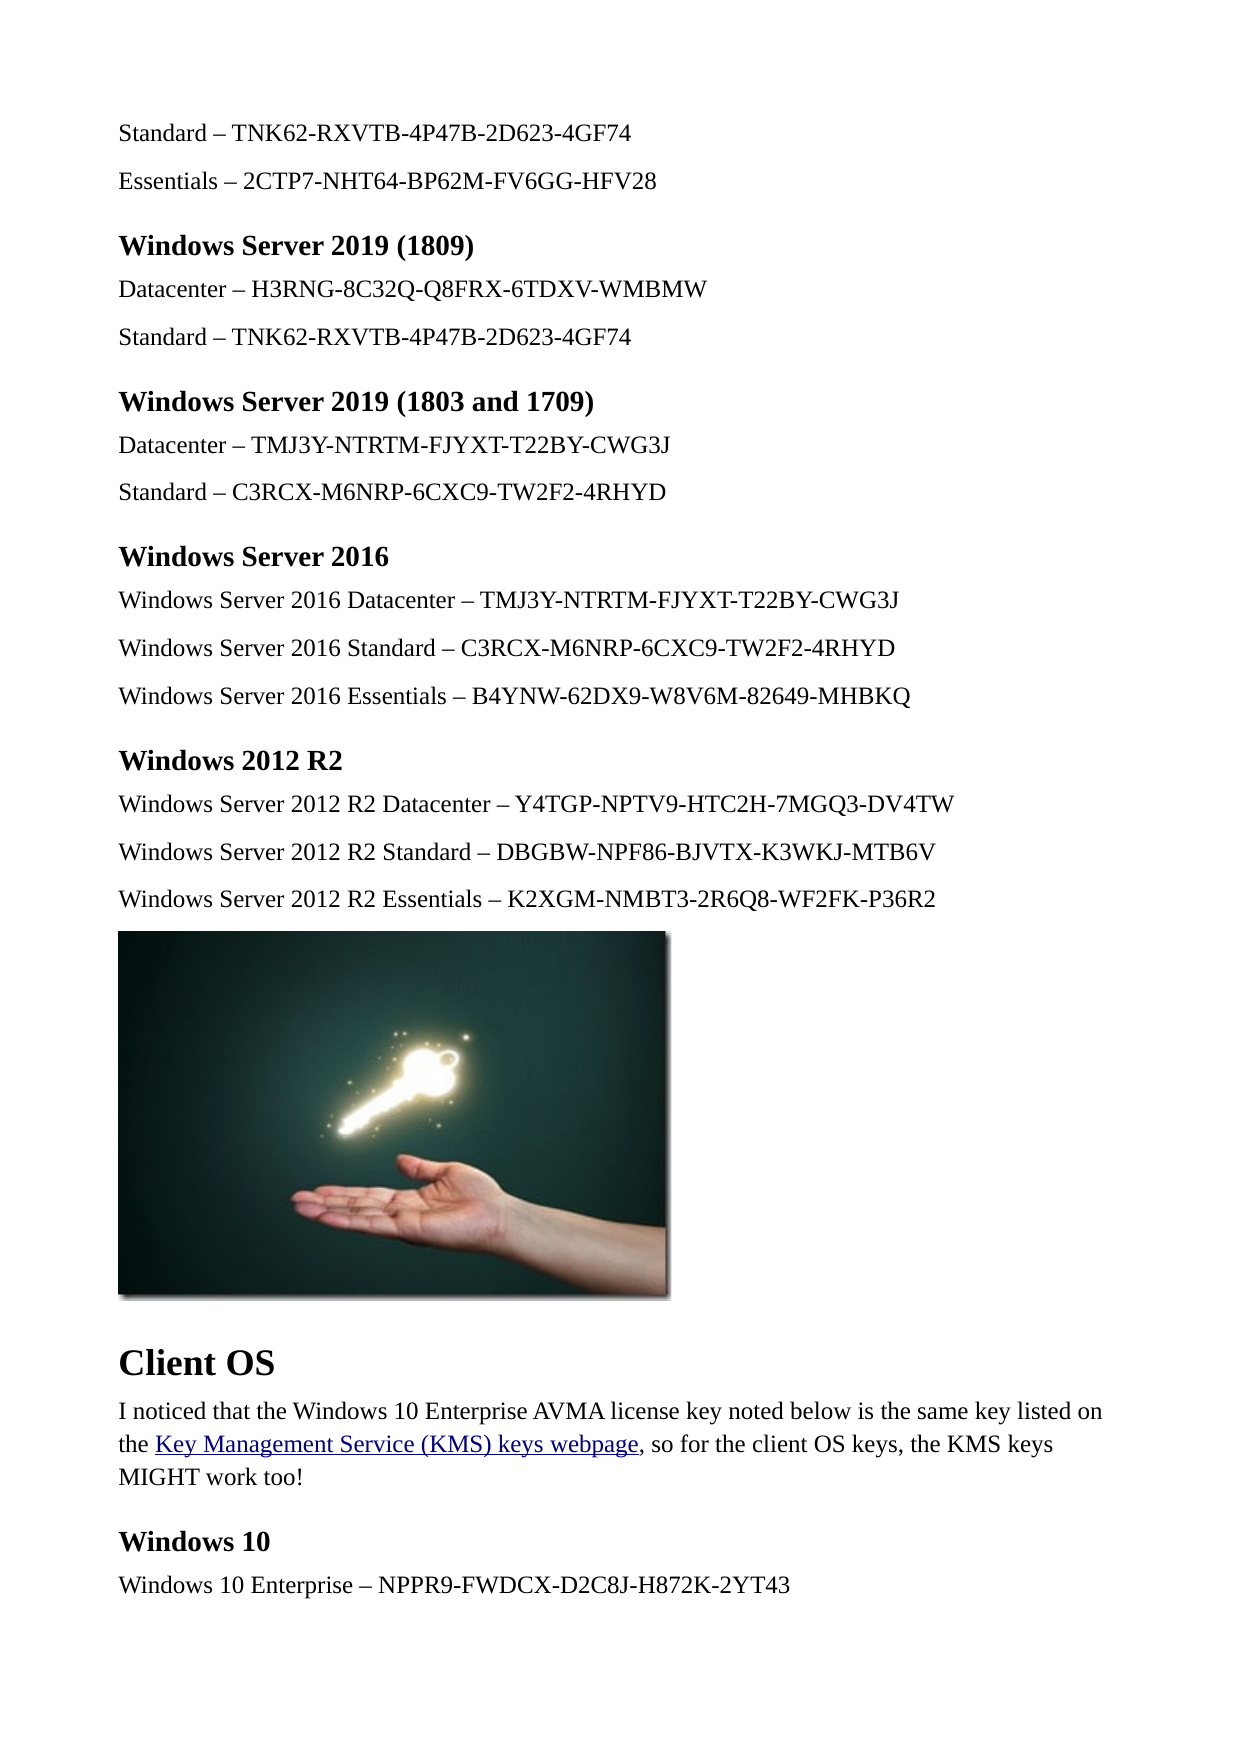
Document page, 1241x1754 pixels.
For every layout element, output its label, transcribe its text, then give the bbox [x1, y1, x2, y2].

text Standard – TNK62-RXVTB-4P47B-2D623-4GF74 [118, 118, 1122, 147]
text Windows Server 2012 R2 Datacenter – Y4TGP-NPTV9-HTC2H-7MGQ3-DV4TW [118, 789, 1122, 818]
subtitle Windows Server 2016 [118, 539, 1122, 573]
subtitle Windows Server 2019 (1809) [118, 228, 1122, 261]
subtitle Windows 10 [118, 1524, 1122, 1558]
text Essentials – 2CTP7-NHT64-BP62M-FV6GG-HFV28 [118, 166, 1122, 194]
text Windows Server 2012 R2 Standard – DBGBW-NPF86-BJVTX-K3WKJ-MTB6V [118, 837, 1122, 865]
text I noticed that the Windows 10 Enterprise AVMA license key noted below is the same key listed on the Key Management Service (KMS) keys webpage, so for the client OS keys, the KMS keys MIGHT work too! [118, 1396, 1122, 1491]
subtitle Client OS [118, 1340, 1122, 1383]
subtitle Windows 2012 R2 [118, 743, 1122, 777]
text Datacenter – H3RNG-8C32Q-Q8FRX-6TDXV-WMBMW [118, 274, 1122, 303]
subtitle Windows Server 2019 (1803 and 1709) [118, 384, 1122, 417]
text Windows Server 2016 Essentials – B4YNW-62DX9-W8V6M-82649-MHBKQ [118, 681, 1122, 709]
picture [118, 931, 672, 1301]
text Datacenter – TMJ3Y-NTRTM-FJYXT-T22BY-CWG3J [118, 430, 1122, 458]
text Standard – TNK62-RXVTB-4P47B-2D623-4GF74 [118, 322, 1122, 350]
text Windows Server 2016 Standard – C3RCX-M6NRP-6CXC9-TW2F2-4RHYD [118, 633, 1122, 662]
text Windows Server 2016 Datacenter – TMJ3Y-NTRTM-FJYXT-T22BY-CWG3J [118, 586, 1122, 614]
text Windows Server 2012 R2 Essentials – K2XGM-NMBT3-2R6Q8-WF2FK-P36R2 [118, 884, 1122, 913]
text Standard – C3RCX-M6NRP-6CXC9-TW2F2-4RHYD [118, 477, 1122, 506]
text Windows 10 Enterprise – NPPR9-FWDCX-D2C8J-H872K-2YT43 [118, 1570, 1122, 1599]
